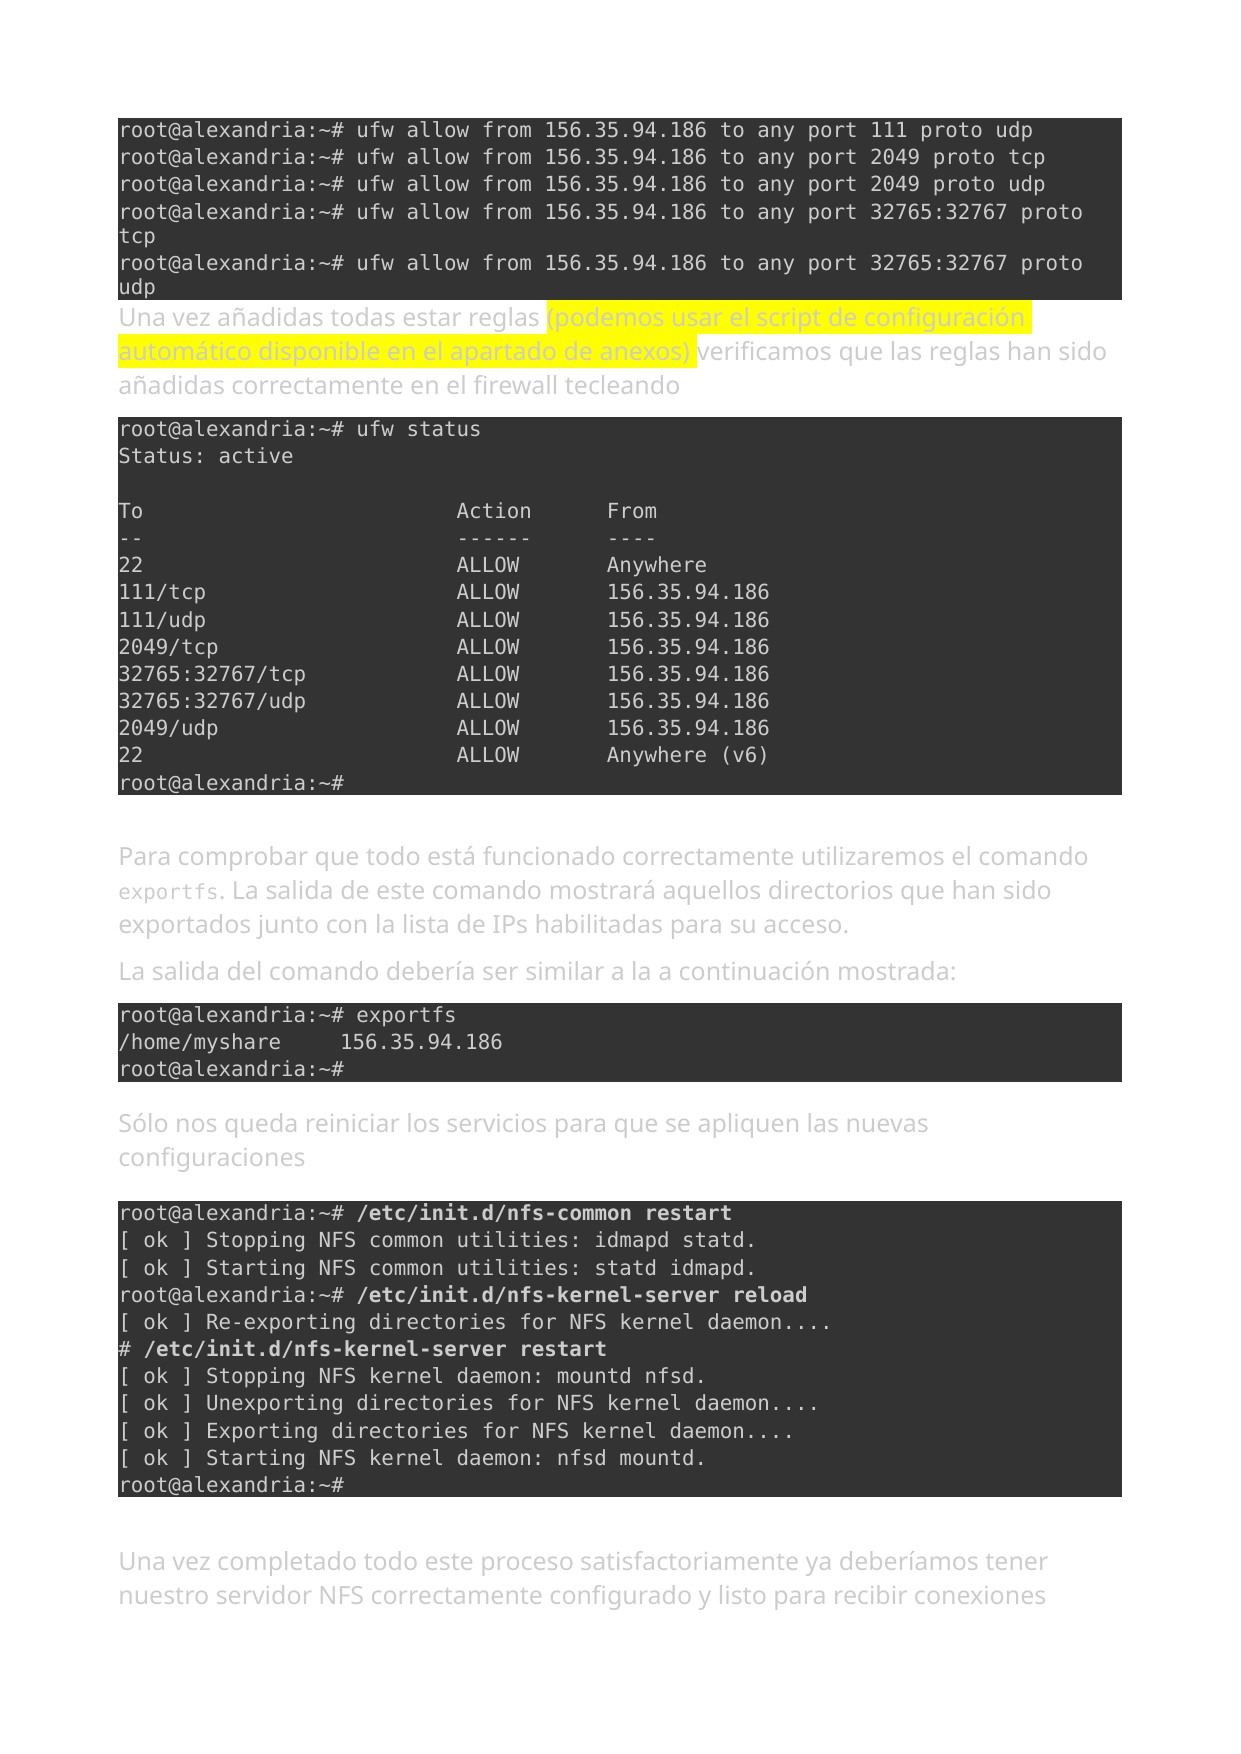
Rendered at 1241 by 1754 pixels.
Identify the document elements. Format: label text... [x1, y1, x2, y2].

text 32765:32767/tcp ALLOW 156.35.94.186 [118, 662, 1122, 686]
text root@alexandria:~# ufw allow from 156.35.94.186 to any port 111 proto udp [118, 118, 1122, 142]
text 111/udp ALLOW 156.35.94.186 [118, 608, 1122, 632]
text [ ok ] Exporting directories for NFS kernel daemon.... [118, 1419, 1122, 1443]
text root@alexandria:~# exportfs [118, 1003, 1122, 1027]
text root@alexandria:~# /etc/init.d/nfs-common restart [118, 1201, 1122, 1225]
text Para comprobar que todo está funcionado correctamente utilizaremos el comando exportfs. La salida de este comando mostrará aquellos directorios que han sido exportados junto con la lista de IPs habilitadas para su acceso. [118, 839, 1122, 941]
text root@alexandria:~# [118, 771, 1122, 795]
text -- ------ ---- [118, 526, 1122, 550]
text root@alexandria:~# ufw allow from 156.35.94.186 to any port 2049 proto udp [118, 172, 1122, 197]
text /home/myshare 156.35.94.186 [118, 1030, 1122, 1054]
text [ ok ] Starting NFS kernel daemon: nfsd mountd. [118, 1446, 1122, 1470]
text Una vez completado todo este proceso satisfactoriamente ya deberíamos tener nuestro servidor NFS correctamente configurado y listo para recibir conexiones [118, 1544, 1122, 1612]
text root@alexandria:~# /etc/init.d/nfs-kernel-server reload [118, 1283, 1122, 1307]
text [ ok ] Re-exporting directories for NFS kernel daemon.... [118, 1310, 1122, 1334]
text 22 ALLOW Anywhere (v6) [118, 743, 1122, 768]
text Sólo nos queda reiniciar los servicios para que se apliquen las nuevas configuraciones [118, 1106, 1122, 1174]
text Status: active [118, 444, 1122, 469]
text To Action From [118, 499, 1122, 523]
text 2049/udp ALLOW 156.35.94.186 [118, 716, 1122, 741]
text Una vez añadidas todas estar reglas (podemos usar el script de configuración automático disponible en el apartado de anexos) verificamos que las reglas han sido añadidas correctamente en el firewall tecleando [118, 300, 1122, 402]
text root@alexandria:~# ufw allow from 156.35.94.186 to any port 2049 proto tcp [118, 145, 1122, 169]
text [ ok ] Stopping NFS common utilities: idmapd statd. [118, 1228, 1122, 1253]
text root@alexandria:~# ufw allow from 156.35.94.186 to any port 32765:32767 proto tcp [118, 200, 1122, 248]
text 2049/tcp ALLOW 156.35.94.186 [118, 635, 1122, 659]
text 22 ALLOW Anywhere [118, 553, 1122, 577]
text [ ok ] Stopping NFS kernel daemon: mountd nfsd. [118, 1364, 1122, 1388]
text # /etc/init.d/nfs-kernel-server restart [118, 1337, 1122, 1361]
text 111/tcp ALLOW 156.35.94.186 [118, 580, 1122, 605]
text La salida del comando debería ser similar a la a continuación mostrada: [118, 953, 1122, 987]
text [ ok ] Unexporting directories for NFS kernel daemon.... [118, 1391, 1122, 1416]
text root@alexandria:~# ufw allow from 156.35.94.186 to any port 32765:32767 proto udp [118, 251, 1122, 300]
text root@alexandria:~# ufw status [118, 417, 1122, 442]
text root@alexandria:~# [118, 1057, 1122, 1082]
text [ ok ] Starting NFS common utilities: statd idmapd. [118, 1256, 1122, 1280]
text root@alexandria:~# [118, 1473, 1122, 1497]
text 32765:32767/udp ALLOW 156.35.94.186 [118, 689, 1122, 713]
